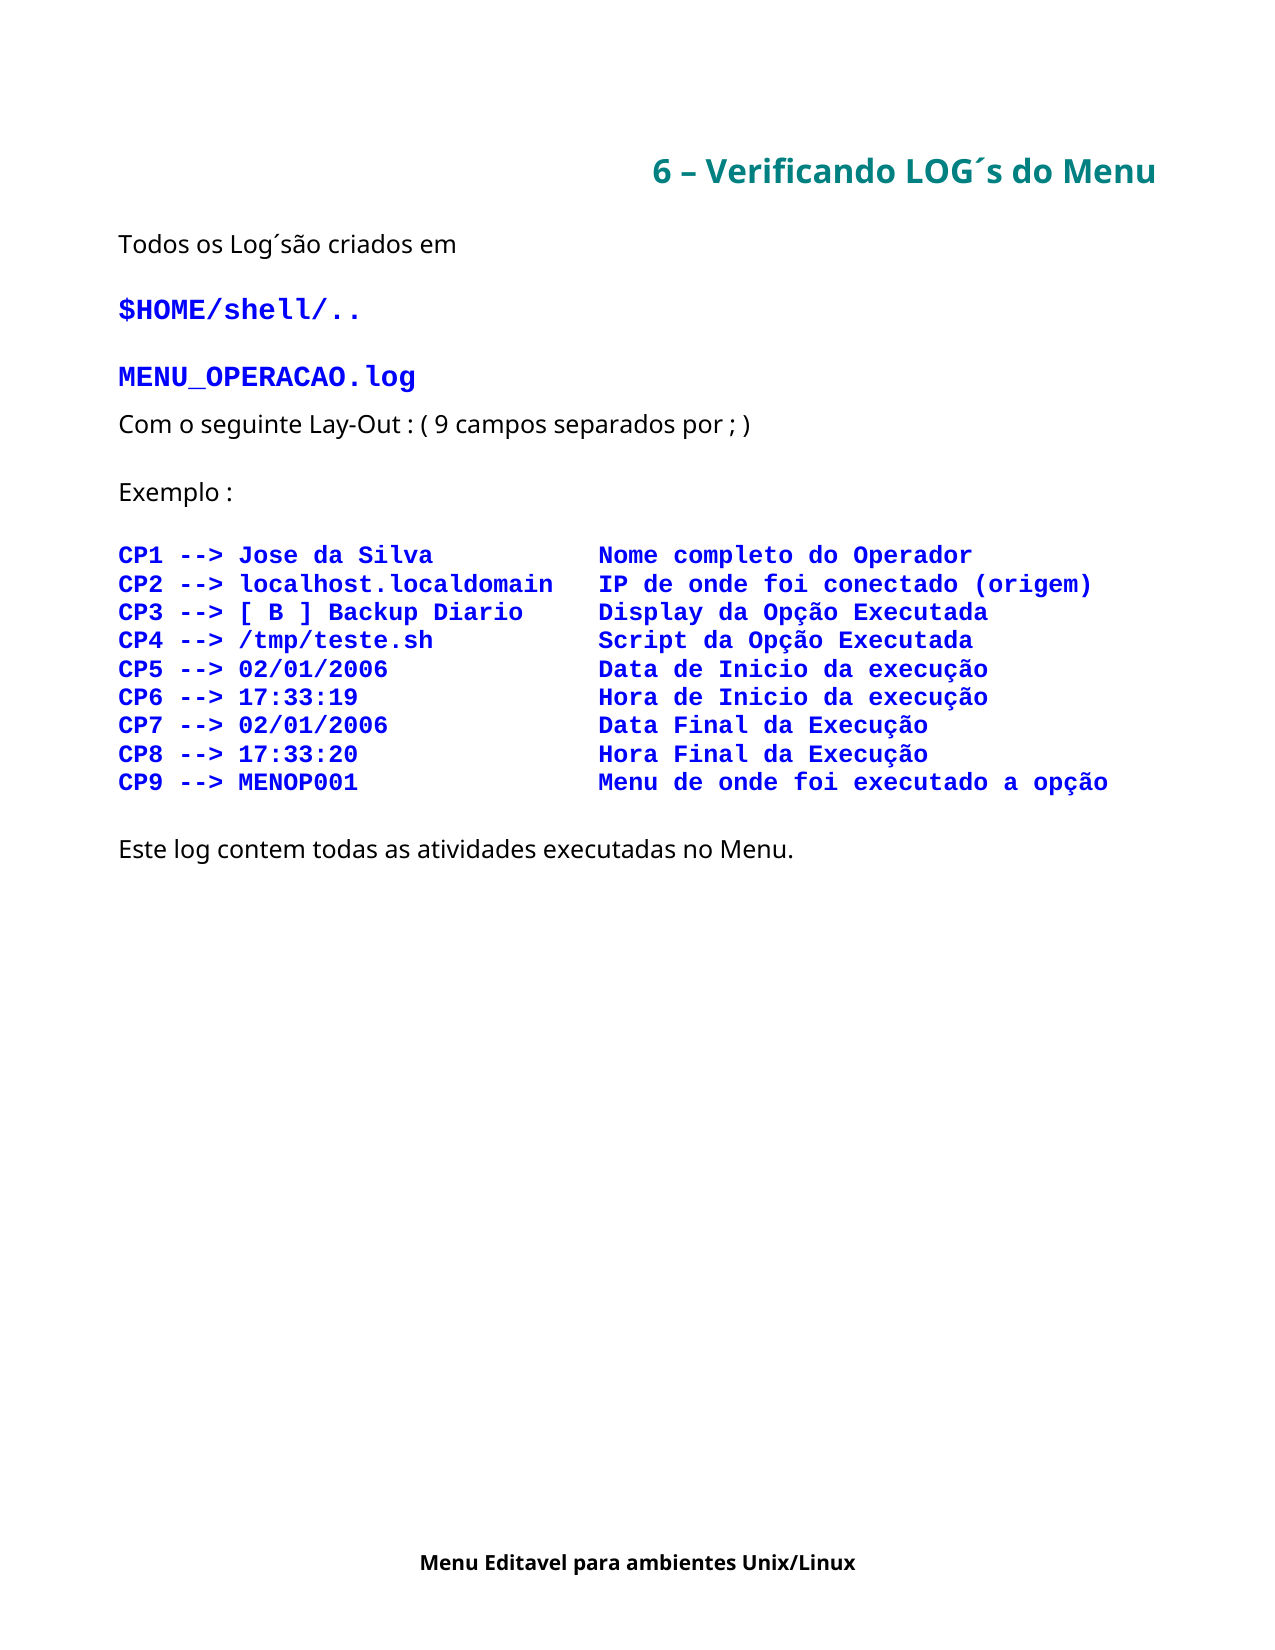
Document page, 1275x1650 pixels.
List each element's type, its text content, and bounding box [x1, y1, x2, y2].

text CP2 --> localhost.localdomain IP de onde foi conectado (origem) [118, 571, 1157, 600]
text CP9 --> MENOP001 Menu de onde foi executado a opção [118, 770, 1157, 798]
text Todos os Log´são criados em [118, 227, 1157, 261]
text CP1 --> Jose da Silva Nome completo do Operador [118, 543, 1157, 571]
text MENU_OPERACAO.log [118, 362, 1157, 395]
text Com o seguinte Lay-Out : ( 9 campos separados por ; ) [118, 407, 1157, 441]
text $HOME/shell/.. [118, 295, 1157, 328]
text CP6 --> 17:33:19 Hora de Inicio da execução [118, 685, 1157, 713]
text CP8 --> 17:33:20 Hora Final da Execução [118, 741, 1157, 770]
text 6 – Verificando LOG´s do Menu [118, 148, 1157, 193]
text CP4 --> /tmp/teste.sh Script da Opção Executada [118, 628, 1157, 656]
text Este log contem todas as atividades executadas no Menu. [118, 832, 1157, 866]
text CP7 --> 02/01/2006 Data Final da Execução [118, 713, 1157, 741]
text Exemplo : [118, 475, 1157, 509]
text CP5 --> 02/01/2006 Data de Inicio da execução [118, 656, 1157, 685]
text CP3 --> [ B ] Backup Diario Display da Opção Executada [118, 600, 1157, 628]
